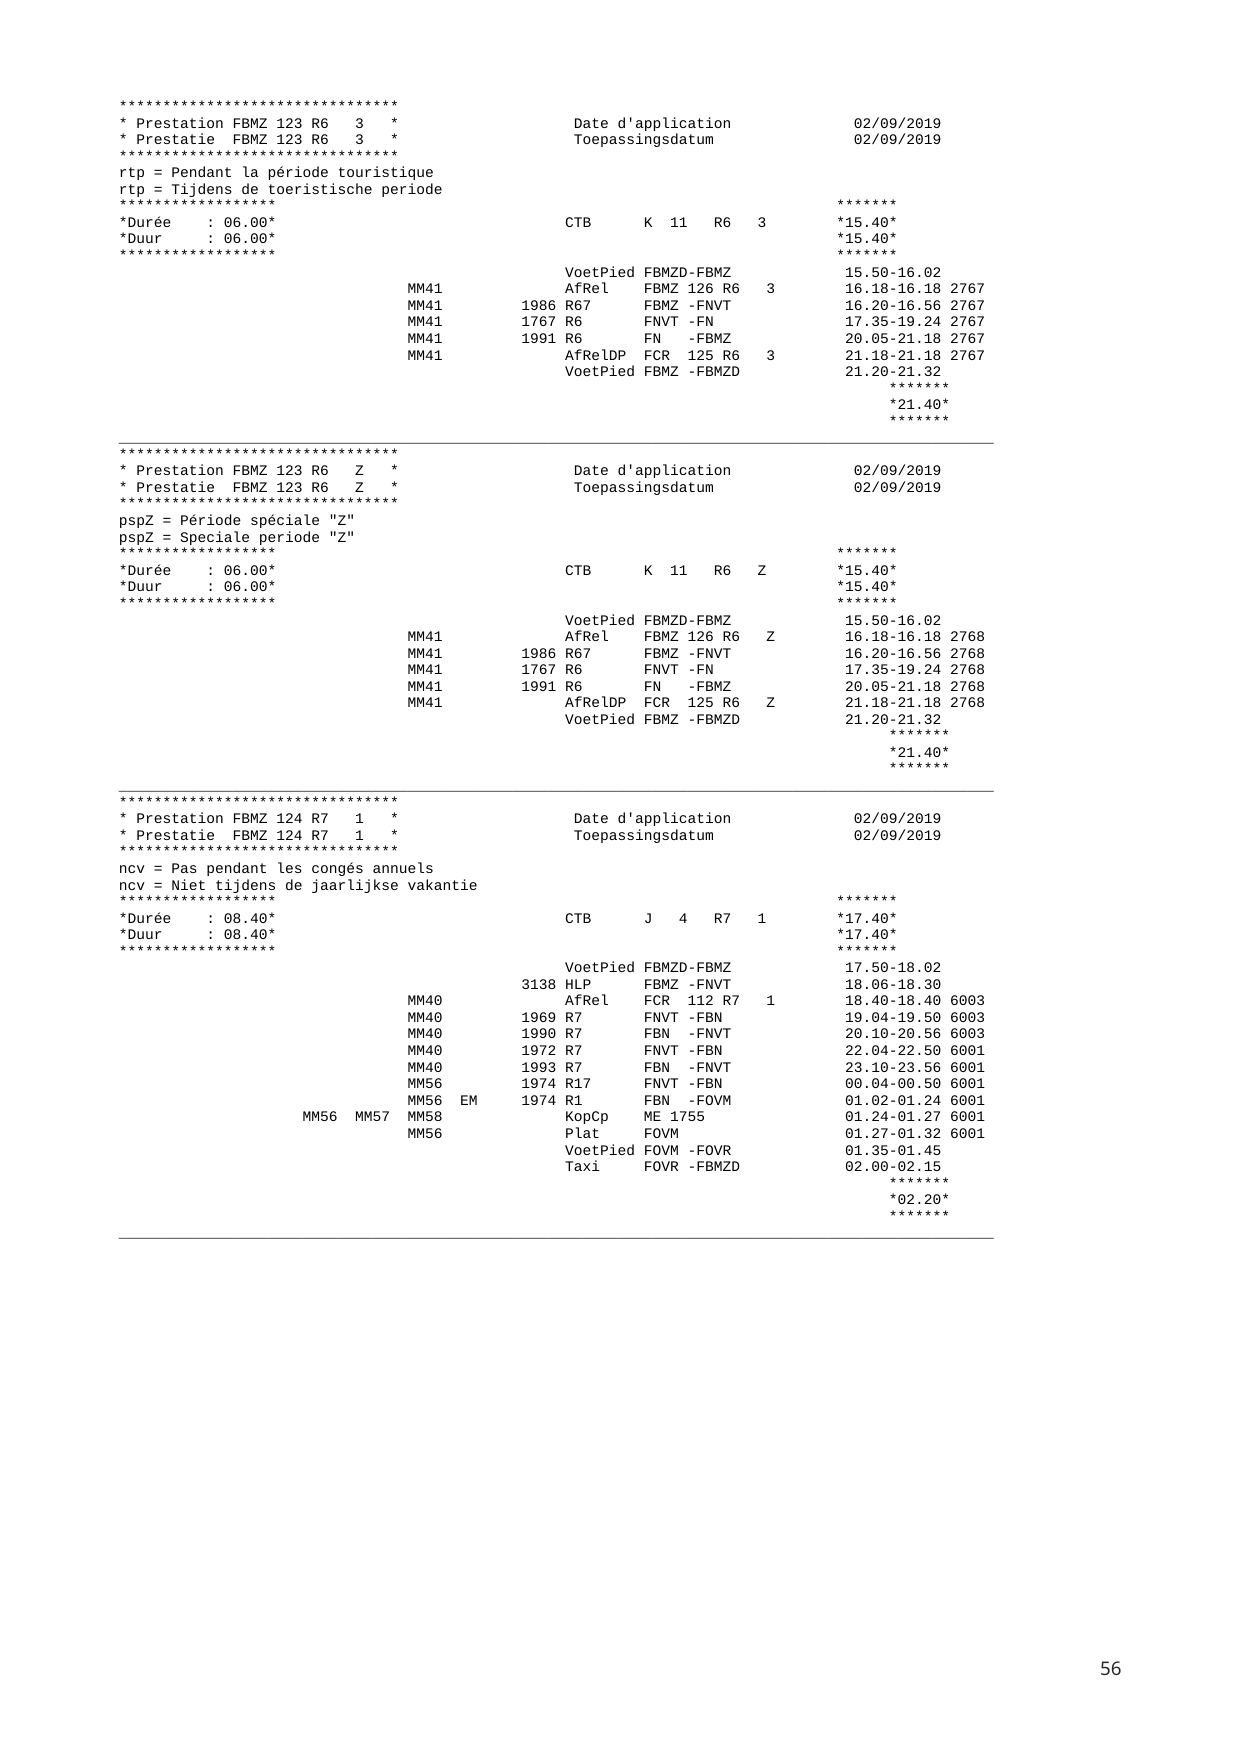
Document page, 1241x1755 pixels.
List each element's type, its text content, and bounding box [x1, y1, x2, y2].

text ******************************** * Prestation FBMZ 124 R7 1 * Date d'application 02/09/2019 * Prestatie FBMZ 124 R7 1 * Toepassingsdatum 02/09/2019 ******************************** ncv = Pas pendant les congés annuels ncv = Niet tijdens de jaarlijkse vakantie ****************** ******* *Durée : 08.40* CTB J 4 R7 1 *17.40* *Duur : 08.40* *17.40* ****************** ******* VoetPied FBMZD-FBMZ 17.50-18.02 3138 HLP FBMZ -FNVT 18.06-18.30 MM40 AfRel FCR 112 R7 1 18.40-18.40 6003 MM40 1969 R7 FNVT -FBN 19.04-19.50 6003 MM40 1990 R7 FBN -FNVT 20.10-20.56 6003 MM40 1972 R7 FNVT -FBN 22.04-22.50 6001 MM40 1993 R7 FBN -FNVT 23.10-23.56 6001 MM56 1974 R17 FNVT -FBN 00.04-00.50 6001 MM56 EM 1974 R1 FBN -FOVM 01.02-01.24 6001 MM56 MM57 MM58 KopCp ME 1755 01.24-01.27 6001 MM56 Plat FOVM 01.27-01.32 6001 VoetPied FOVM -FOVR 01.35-01.45 Taxi FOVR -FBMZD 02.00-02.15 ******* *02.20* ******* ____________________________________________________________________________________________________ [119, 795, 1122, 1242]
text ******************************** * Prestation FBMZ 123 R6 Z * Date d'application 02/09/2019 * Prestatie FBMZ 123 R6 Z * Toepassingsdatum 02/09/2019 ******************************** pspZ = Période spéciale "Z" pspZ = Speciale periode "Z" ****************** ******* *Durée : 06.00* CTB K 11 R6 Z *15.40* *Duur : 06.00* *15.40* ****************** ******* VoetPied FBMZD-FBMZ 15.50-16.02 MM41 AfRel FBMZ 126 R6 Z 16.18-16.18 2768 MM41 1986 R67 FBMZ -FNVT 16.20-16.56 2768 MM41 1767 R6 FNVT -FN 17.35-19.24 2768 MM41 1991 R6 FN -FBMZ 20.05-21.18 2768 MM41 AfRelDP FCR 125 R6 Z 21.18-21.18 2768 VoetPied FBMZ -FBMZD 21.20-21.32 ******* *21.40* ******* ____________________________________________________________________________________________________ [119, 447, 1122, 795]
text ******************************** * Prestation FBMZ 123 R6 3 * Date d'application 02/09/2019 * Prestatie FBMZ 123 R6 3 * Toepassingsdatum 02/09/2019 ******************************** rtp = Pendant la période touristique rtp = Tijdens de toeristische periode ****************** ******* *Durée : 06.00* CTB K 11 R6 3 *15.40* *Duur : 06.00* *15.40* ****************** ******* VoetPied FBMZD-FBMZ 15.50-16.02 MM41 AfRel FBMZ 126 R6 3 16.18-16.18 2767 MM41 1986 R67 FBMZ -FNVT 16.20-16.56 2767 MM41 1767 R6 FNVT -FN 17.35-19.24 2767 MM41 1991 R6 FN -FBMZ 20.05-21.18 2767 MM41 AfRelDP FCR 125 R6 3 21.18-21.18 2767 VoetPied FBMZ -FBMZD 21.20-21.32 ******* *21.40* ******* ____________________________________________________________________________________________________ [119, 99, 1122, 447]
